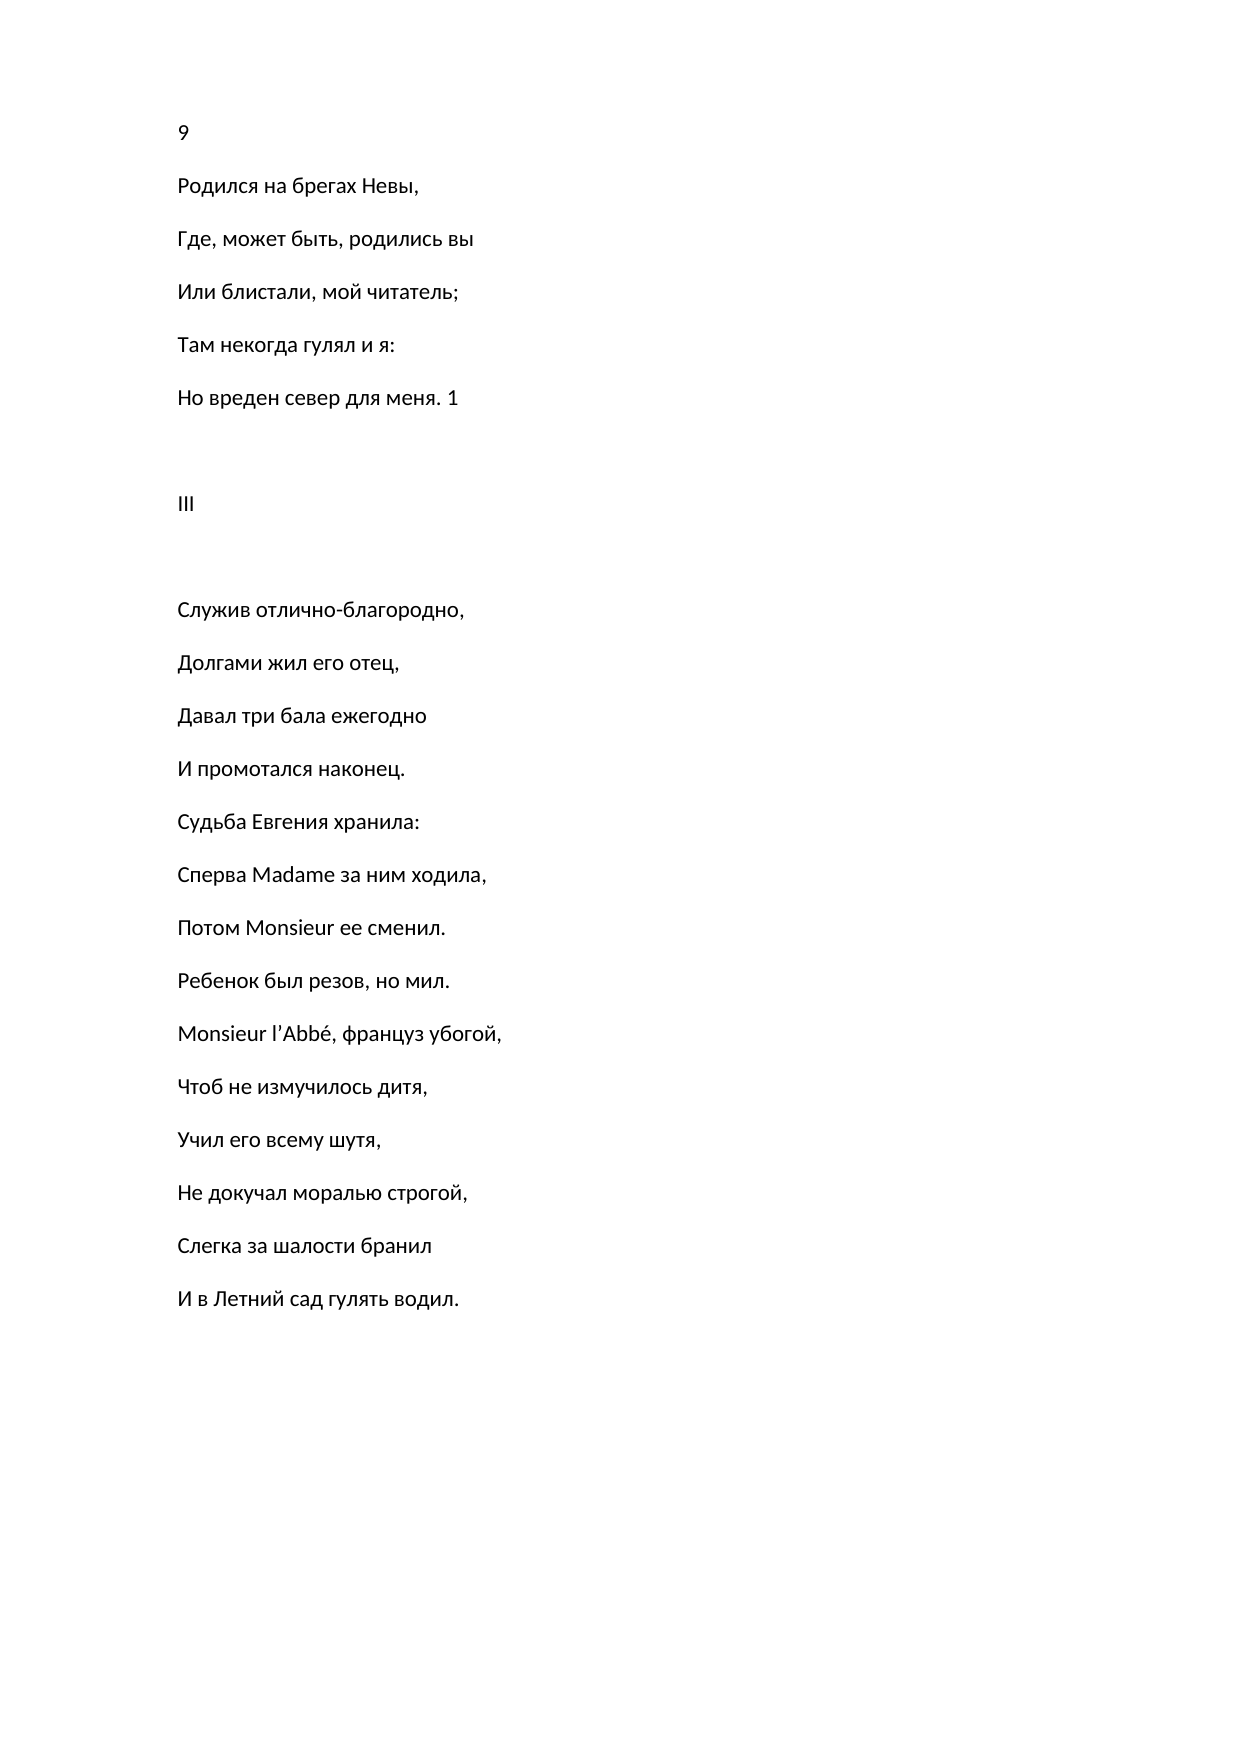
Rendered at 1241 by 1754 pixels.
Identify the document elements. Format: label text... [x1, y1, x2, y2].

text Родился на брегах Невы, [177, 171, 1152, 199]
text Там некогда гулял и я: [177, 330, 1152, 358]
text 9 [177, 118, 1152, 146]
text Слегка за шалости бранил [177, 1232, 1152, 1259]
text Потом Monsieur ее сменил. [177, 913, 1152, 941]
text Судьба Евгения хранила: [177, 807, 1152, 835]
text И промотался наконец. [177, 754, 1152, 782]
text Ребенок был резов, но мил. [177, 966, 1152, 994]
text Давал три бала ежегодно [177, 701, 1152, 729]
text Где, может быть, родились вы [177, 224, 1152, 252]
text Не докучал моралью строгой, [177, 1178, 1152, 1207]
text Чтоб не измучилось дитя, [177, 1072, 1152, 1101]
text И в Летний сад гулять водил. [177, 1284, 1152, 1313]
text Долгами жил его отец, [177, 648, 1152, 676]
text Сперва Madame за ним ходила, [177, 860, 1152, 888]
text Но вреден север для меня. 1 [177, 383, 1152, 411]
text Monsieur l’Abbé, француз убогой, [177, 1019, 1152, 1047]
text Или блистали, мой читатель; [177, 277, 1152, 305]
text Учил его всему шутя, [177, 1126, 1152, 1153]
text Служив отлично-благородно, [177, 595, 1152, 623]
text III [177, 489, 1152, 517]
